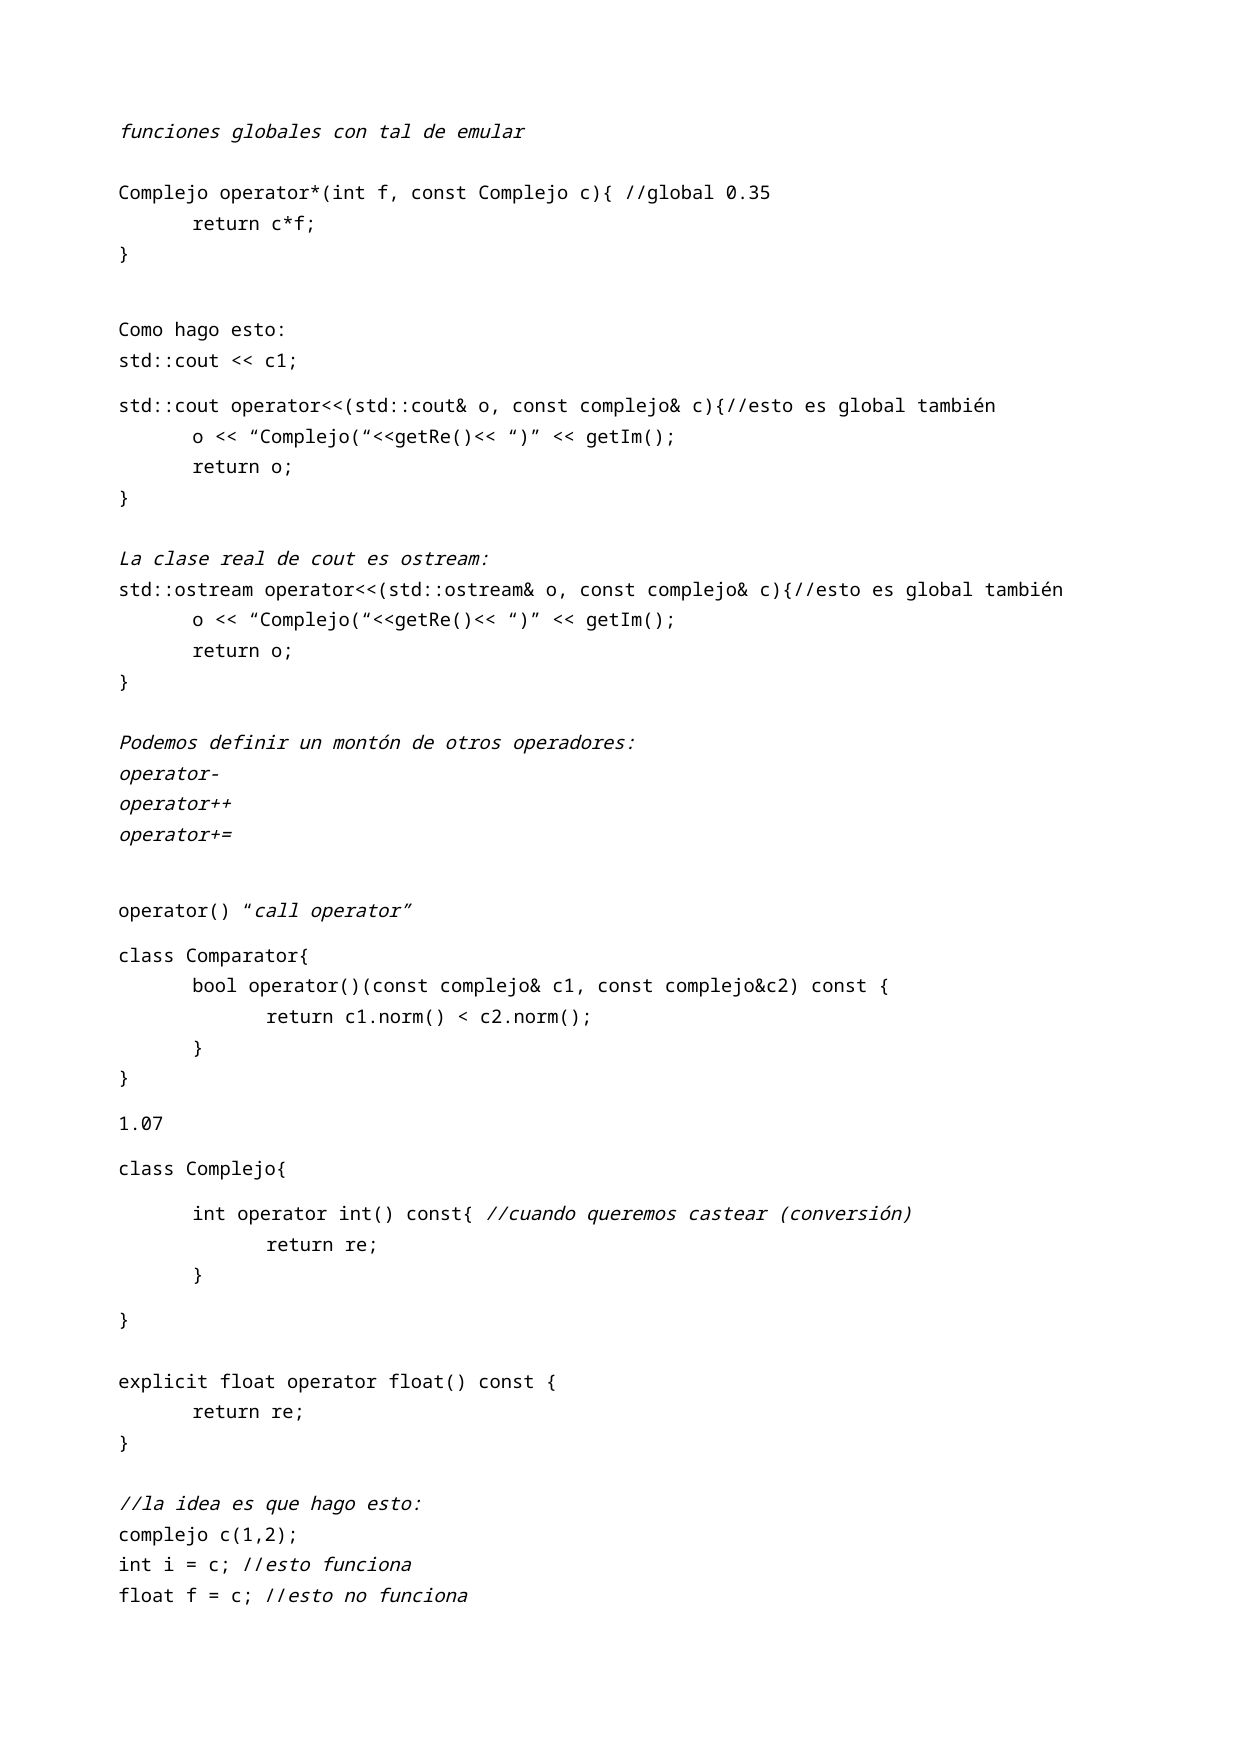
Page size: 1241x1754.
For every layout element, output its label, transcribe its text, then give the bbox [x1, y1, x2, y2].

text class Complejo{ [118, 1155, 1122, 1181]
text int operator int() const{ //cuando queremos castear (conversión) return re; } [118, 1200, 1122, 1287]
text Como hago esto: std::cout << c1; [118, 316, 1122, 373]
text } explicit float operator float() const { return re; } //la idea es que hago esto: complejo c(1,2); int i = c; //esto funciona float f = c; //esto no funciona [118, 1307, 1122, 1608]
text std::cout operator<<(std::cout& o, const complejo& c){//esto es global también o << “Complejo(“<<getRe()<< “)” << getIm(); return o; } La clase real de cout es ostream: std::ostream operator<<(std::ostream& o, const complejo& c){//esto es global también o << “Complejo(“<<getRe()<< “)” << getIm(); return o; } Podemos definir un montón de otros operadores: operator- operator++ operator+= [118, 392, 1122, 847]
text class Comparator{ bool operator()(const complejo& c1, const complejo&c2) const { return c1.norm() < c2.norm(); } } [118, 942, 1122, 1090]
text 1.07 [118, 1110, 1122, 1135]
text operator() “call operator” [118, 866, 1122, 922]
text funciones globales con tal de emular Complejo operator*(int f, const Complejo c){ //global 0.35 return c*f; } [118, 118, 1122, 297]
